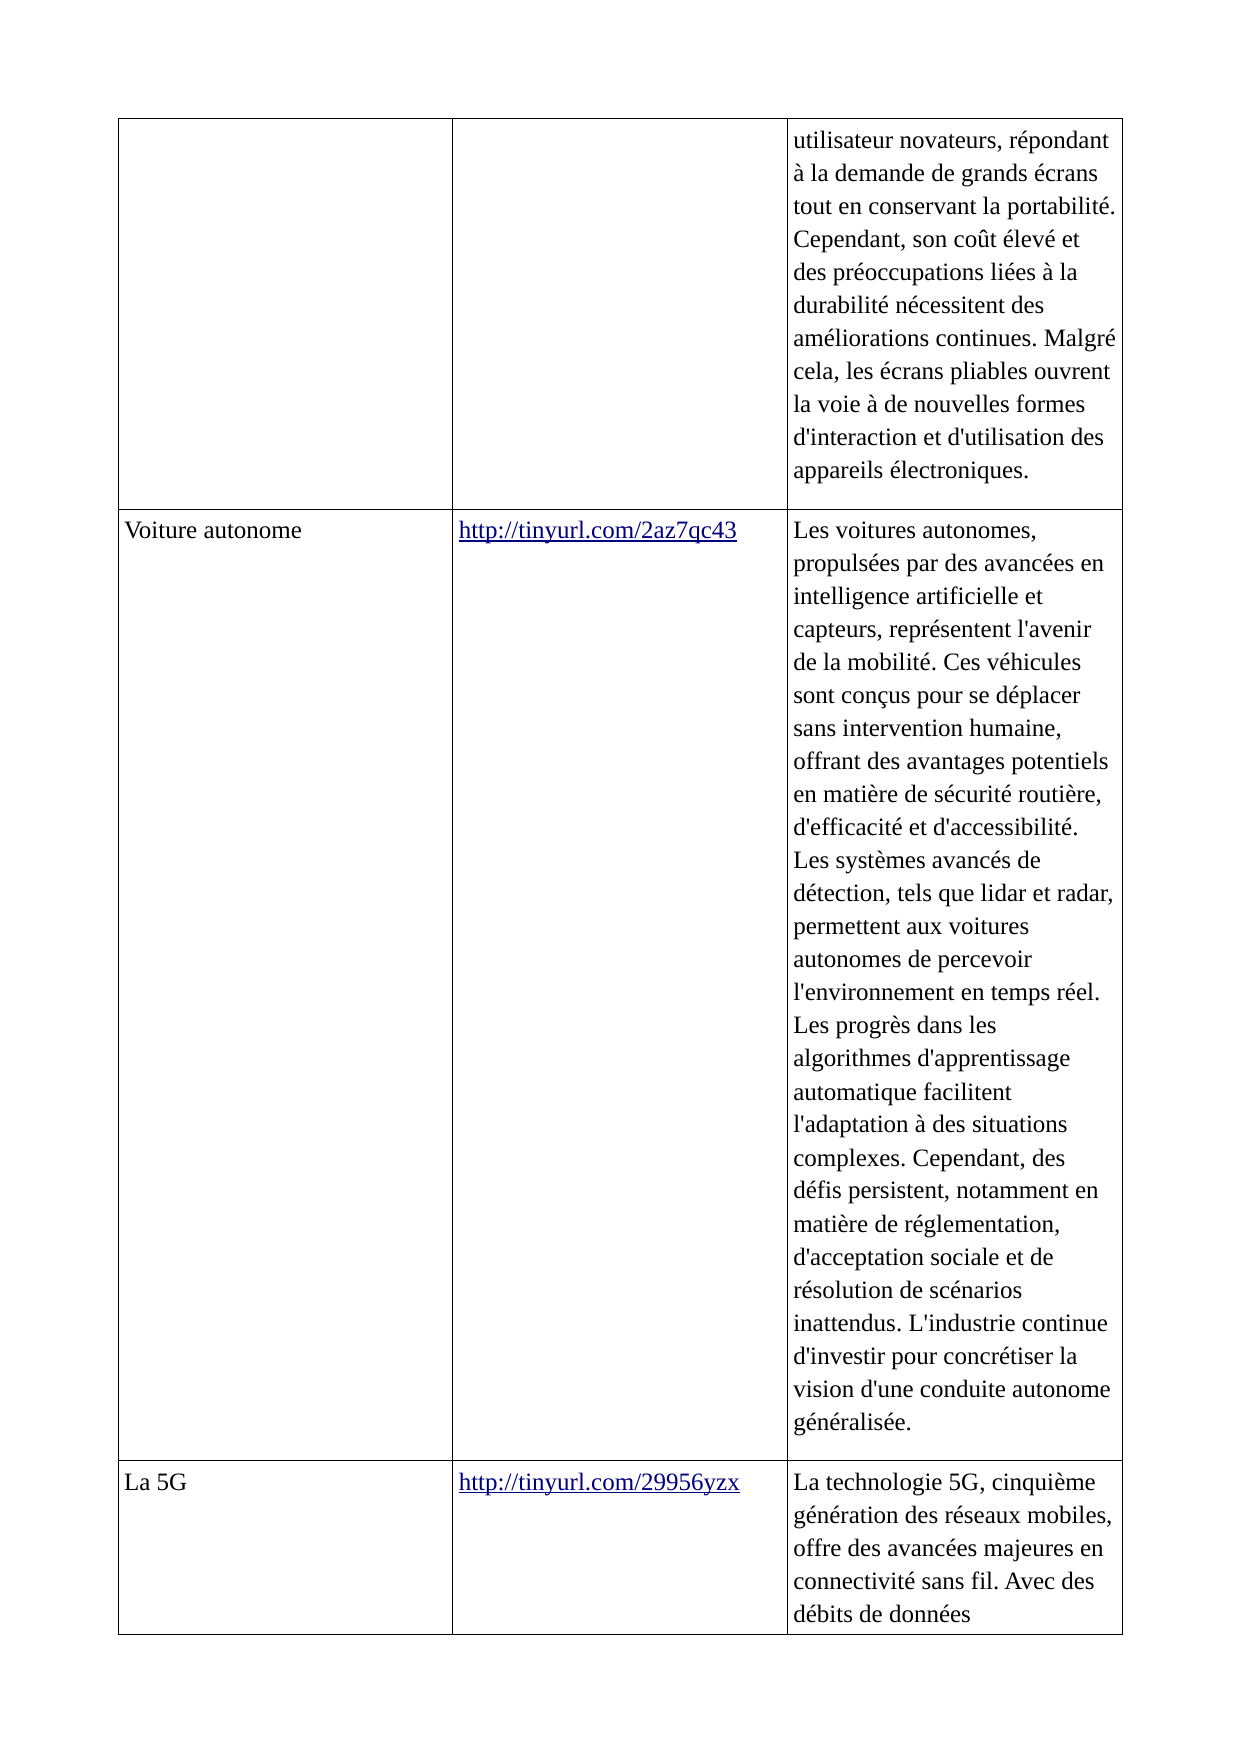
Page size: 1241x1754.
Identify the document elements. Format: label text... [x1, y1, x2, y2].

table_cell [119, 119, 452, 508]
table_cell Voiture autonome [119, 510, 452, 1460]
table_cell http://tinyurl.com/29956yzx [453, 1461, 787, 1633]
table_cell utilisateur novateurs, répondant à la demande de grands écrans tout en conservant la portabilité. Cependant, son coût élevé et des préoccupations liées à la durabilité nécessitent des améliorations continues. Malgré cela, les écrans pliables ouvrent la voie à de nouvelles formes d'interaction et d'utilisation des appareils électroniques. [788, 119, 1122, 508]
table_cell http://tinyurl.com/2az7qc43 [453, 510, 787, 1460]
table_cell Les voitures autonomes, propulsées par des avancées en intelligence artificielle et capteurs, représentent l'avenir de la mobilité. Ces véhicules sont conçus pour se déplacer sans intervention humaine, offrant des avantages potentiels en matière de sécurité routière, d'efficacité et d'accessibilité. Les systèmes avancés de détection, tels que lidar et radar, permettent aux voitures autonomes de percevoir l'environnement en temps réel. Les progrès dans les algorithmes d'apprentissage automatique facilitent l'adaptation à des situations complexes. Cependant, des défis persistent, notamment en matière de réglementation, d'acceptation sociale et de résolution de scénarios inattendus. L'industrie continue d'investir pour concrétiser la vision d'une conduite autonome généralisée. [788, 510, 1122, 1460]
table_cell La 5G [119, 1461, 452, 1633]
table_cell La technologie 5G, cinquième génération des réseaux mobiles, offre des avancées majeures en connectivité sans fil. Avec des débits de données [788, 1461, 1122, 1633]
table_cell [453, 119, 787, 508]
